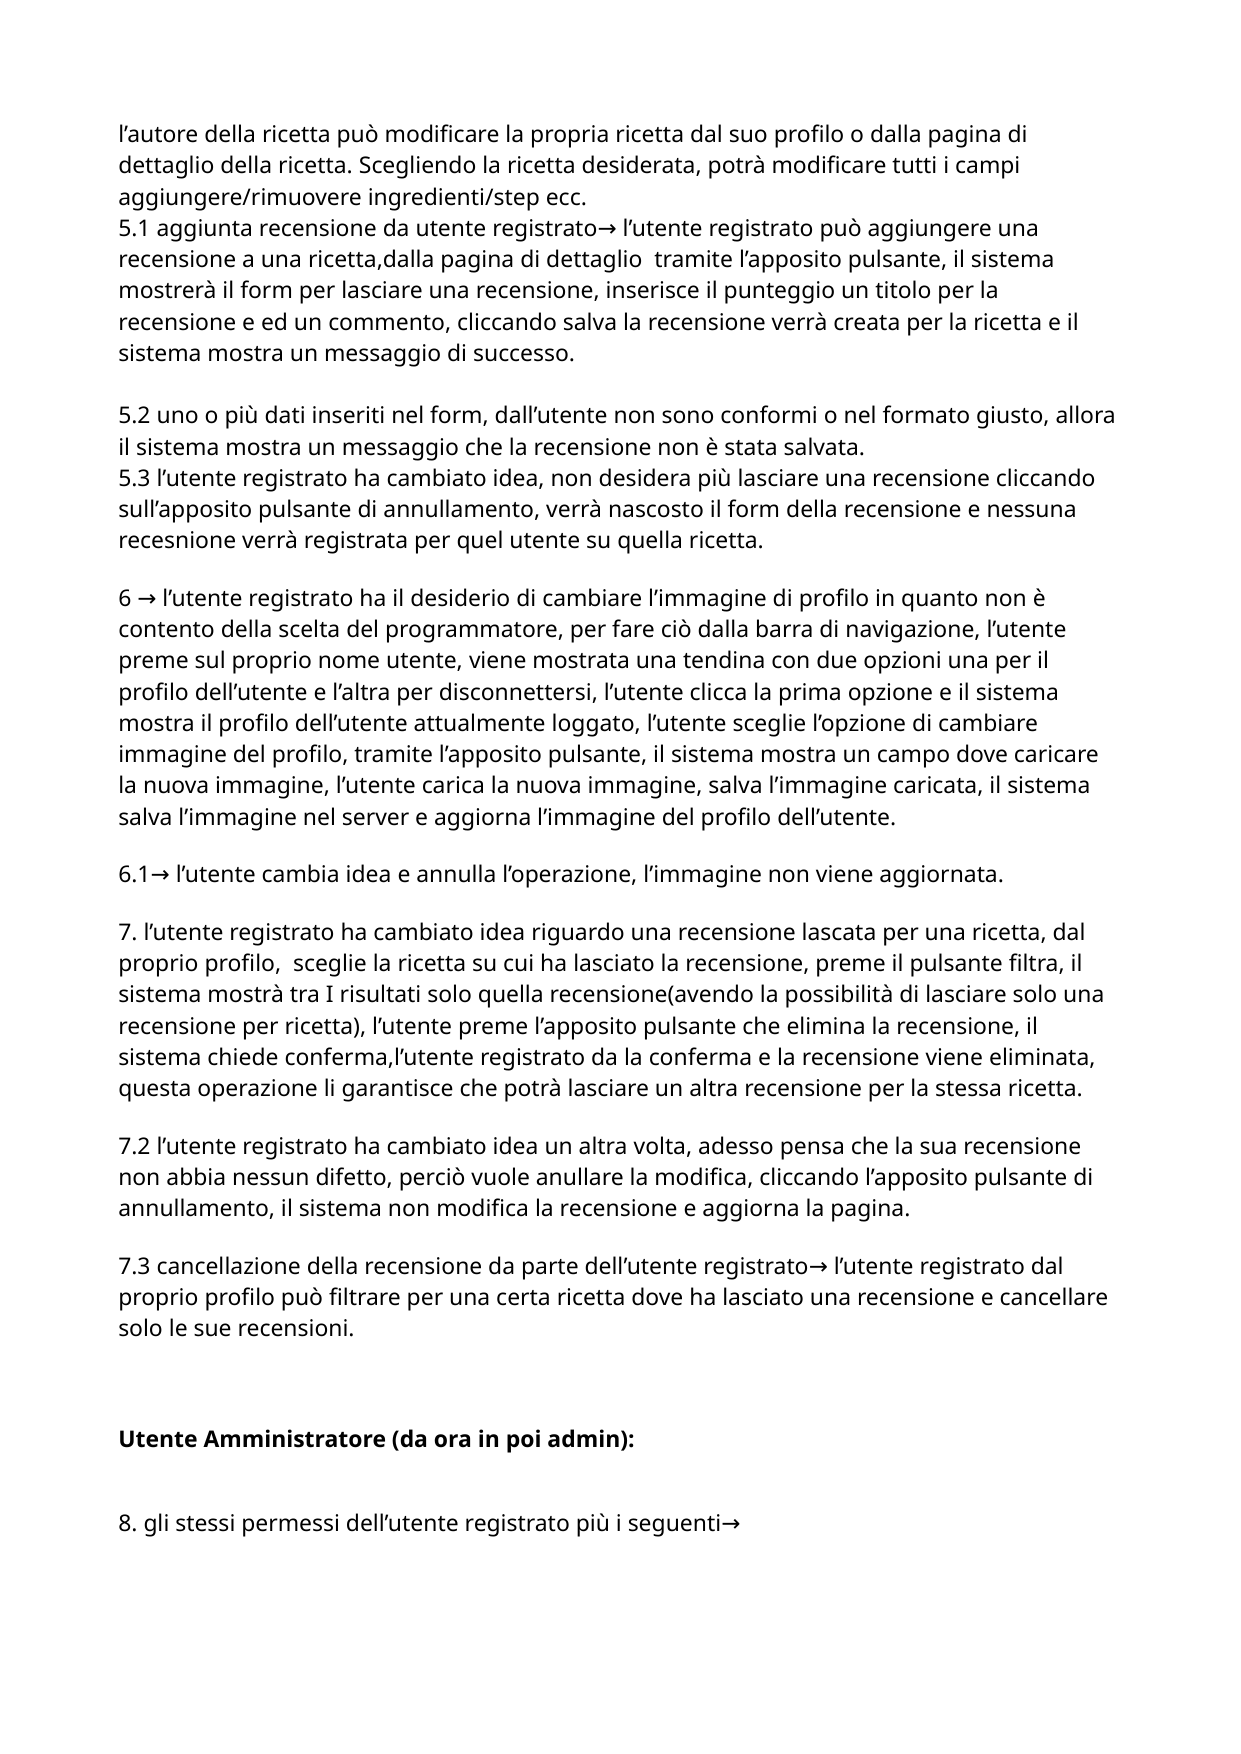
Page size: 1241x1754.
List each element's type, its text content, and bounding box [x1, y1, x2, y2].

text 6.1→ l’utente cambia idea e annulla l’operazione, l’immagine non viene aggiornata. [118, 858, 1122, 889]
text 8. gli stessi permessi dell’utente registrato più i seguenti→ [118, 1507, 1122, 1538]
text 7.3 cancellazione della recensione da parte dell’utente registrato→ l’utente registrato dal proprio profilo può filtrare per una certa ricetta dove ha lasciato una recensione e cancellare solo le sue recensioni. [118, 1250, 1122, 1344]
text 7. l’utente registrato ha cambiato idea riguardo una recensione lascata per una ricetta, dal proprio profilo, sceglie la ricetta su cui ha lasciato la recensione, preme il pulsante filtra, il sistema mostrà tra I risultati solo quella recensione(avendo la possibilità di lasciare solo una recensione per ricetta), l’utente preme l’apposito pulsante che elimina la recensione, il sistema chiede conferma,l’utente registrato da la conferma e la recensione viene eliminata, questa operazione li garantisce che potrà lasciare un altra recensione per la stessa ricetta. [118, 916, 1122, 1103]
text l’autore della ricetta può modificare la propria ricetta dal suo profilo o dalla pagina di dettaglio della ricetta. Scegliendo la ricetta desiderata, potrà modificare tutti i campi aggiungere/rimuovere ingredienti/step ecc. [118, 118, 1122, 212]
text 5.3 l’utente registrato ha cambiato idea, non desidera più lasciare una recensione cliccando sull’apposito pulsante di annullamento, verrà nascosto il form della recensione e nessuna recesnione verrà registrata per quel utente su quella ricetta. [118, 462, 1122, 556]
text 6 → l’utente registrato ha il desiderio di cambiare l’immagine di profilo in quanto non è contento della scelta del programmatore, per fare ciò dalla barra di navigazione, l’utente preme sul proprio nome utente, viene mostrata una tendina con due opzioni una per il profilo dell’utente e l’altra per disconnettersi, l’utente clicca la prima opzione e il sistema mostra il profilo dell’utente attualmente loggato, l’utente sceglie l’opzione di cambiare immagine del profilo, tramite l’apposito pulsante, il sistema mostra un campo dove caricare la nuova immagine, l’utente carica la nuova immagine, salva l’immagine caricata, il sistema salva l’immagine nel server e aggiorna l’immagine del profilo dell’utente. [118, 582, 1122, 832]
text 5.2 uno o più dati inseriti nel form, dall’utente non sono conformi o nel formato giusto, allora il sistema mostra un messaggio che la recensione non è stata salvata. [118, 399, 1122, 462]
text 5.1 aggiunta recensione da utente registrato→ l’utente registrato può aggiungere una recensione a una ricetta,dalla pagina di dettaglio tramite l’apposito pulsante, il sistema mostrerà il form per lasciare una recensione, inserisce il punteggio un titolo per la recensione e ed un commento, cliccando salva la recensione verrà creata per la ricetta e il sistema mostra un messaggio di successo. [118, 212, 1122, 368]
text Utente Amministratore (da ora in poi admin): [118, 1423, 1122, 1454]
text 7.2 l’utente registrato ha cambiato idea un altra volta, adesso pensa che la sua recensione non abbia nessun difetto, perciò vuole anullare la modifica, cliccando l’apposito pulsante di annullamento, il sistema non modifica la recensione e aggiorna la pagina. [118, 1130, 1122, 1223]
